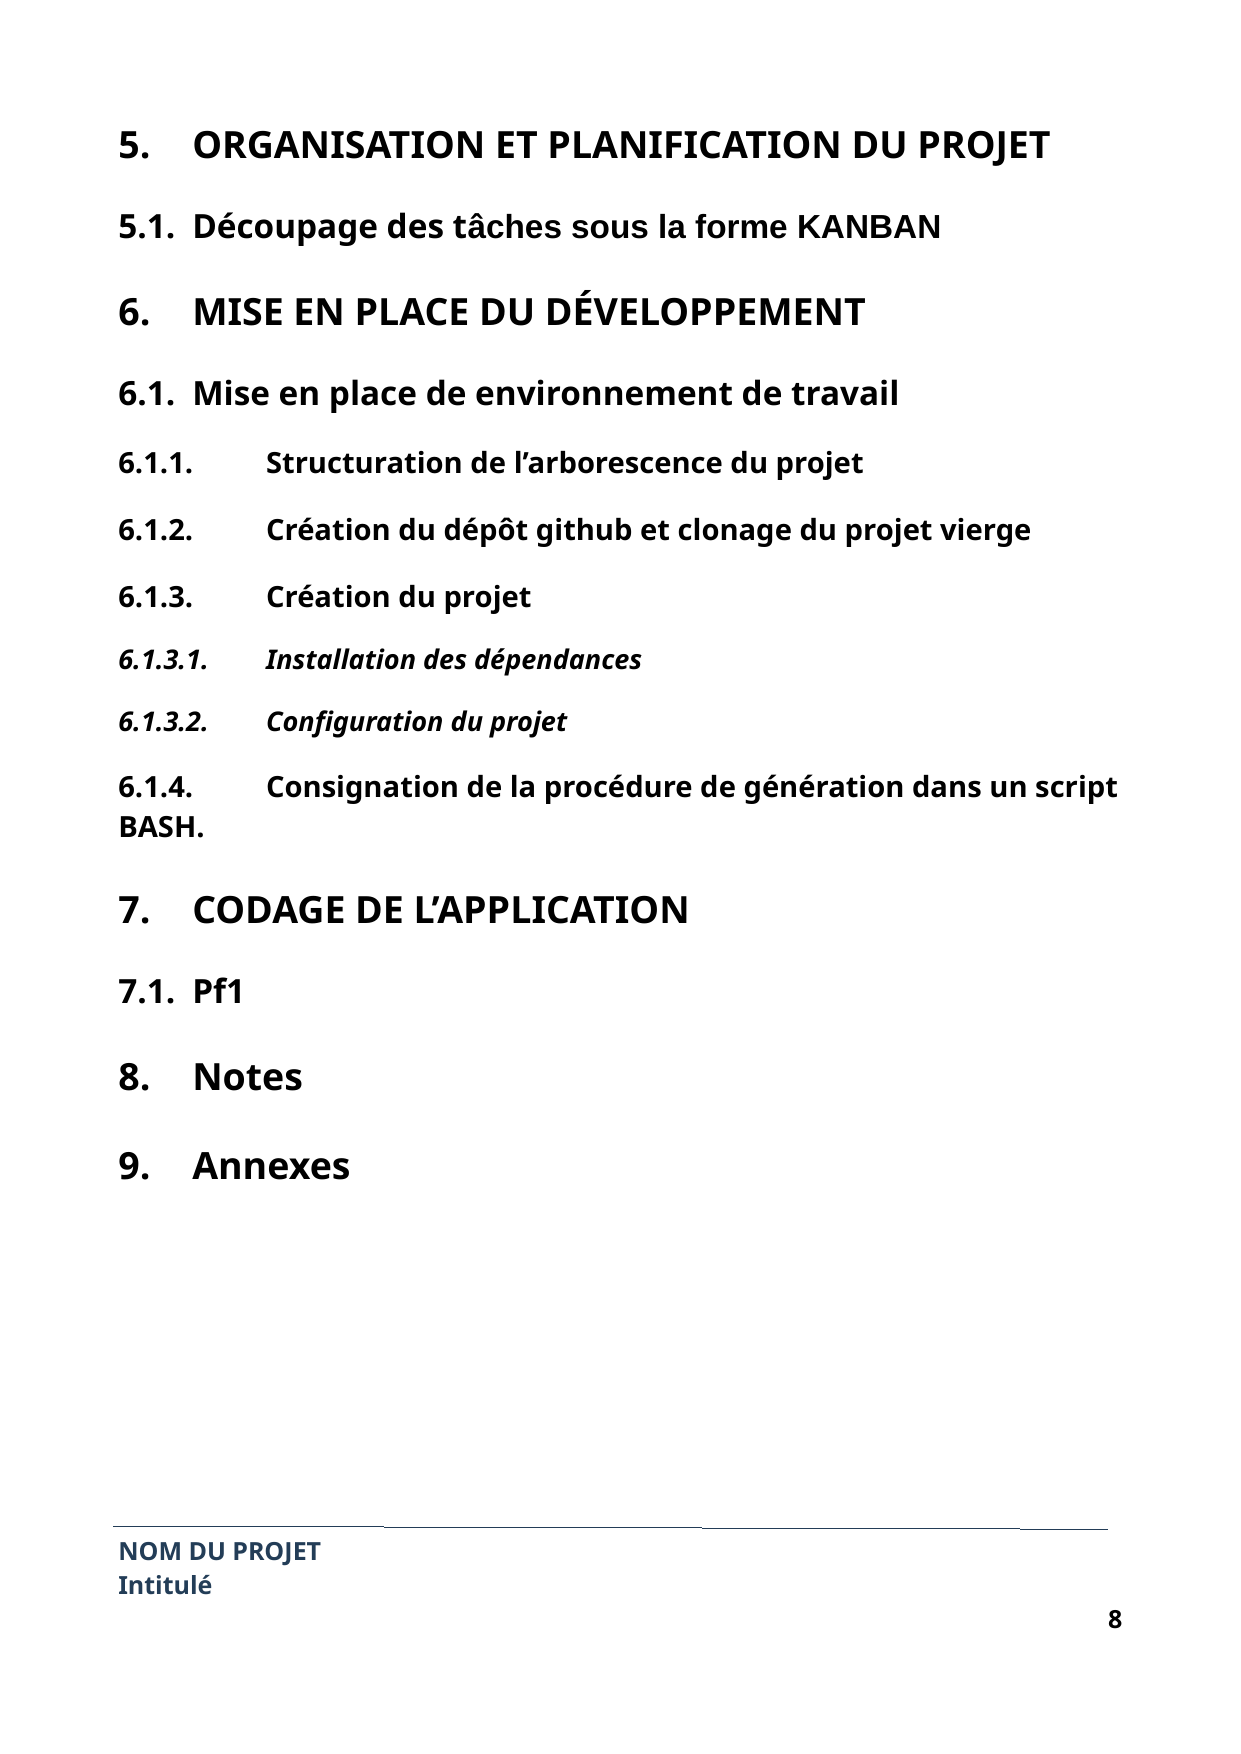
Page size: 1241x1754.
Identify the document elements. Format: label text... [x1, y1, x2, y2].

subtitle Structuration de l’arborescence du projet [118, 442, 1122, 482]
subtitle Découpage des tâches sous la forme KANBAN [118, 202, 1122, 248]
subtitle Notes [118, 1051, 1122, 1102]
subtitle Pf1 [118, 968, 1122, 1013]
subtitle Consignation de la procédure de génération dans un script BASH. [118, 766, 1122, 846]
subtitle MISE EN PLACE DU DÉVELOPPEMENT [118, 285, 1122, 336]
subtitle Installation des dépendances [118, 641, 1122, 677]
subtitle Configuration du projet [118, 702, 1122, 739]
subtitle Création du projet [118, 576, 1122, 616]
subtitle Création du dépôt github et clonage du projet vierge [118, 509, 1122, 549]
subtitle Mise en place de environnement de travail [118, 370, 1122, 415]
subtitle Annexes [118, 1139, 1122, 1190]
subtitle ORGANISATION ET PLANIFICATION DU PROJET [118, 118, 1122, 169]
subtitle CODAGE DE L’APPLICATION [118, 883, 1122, 934]
